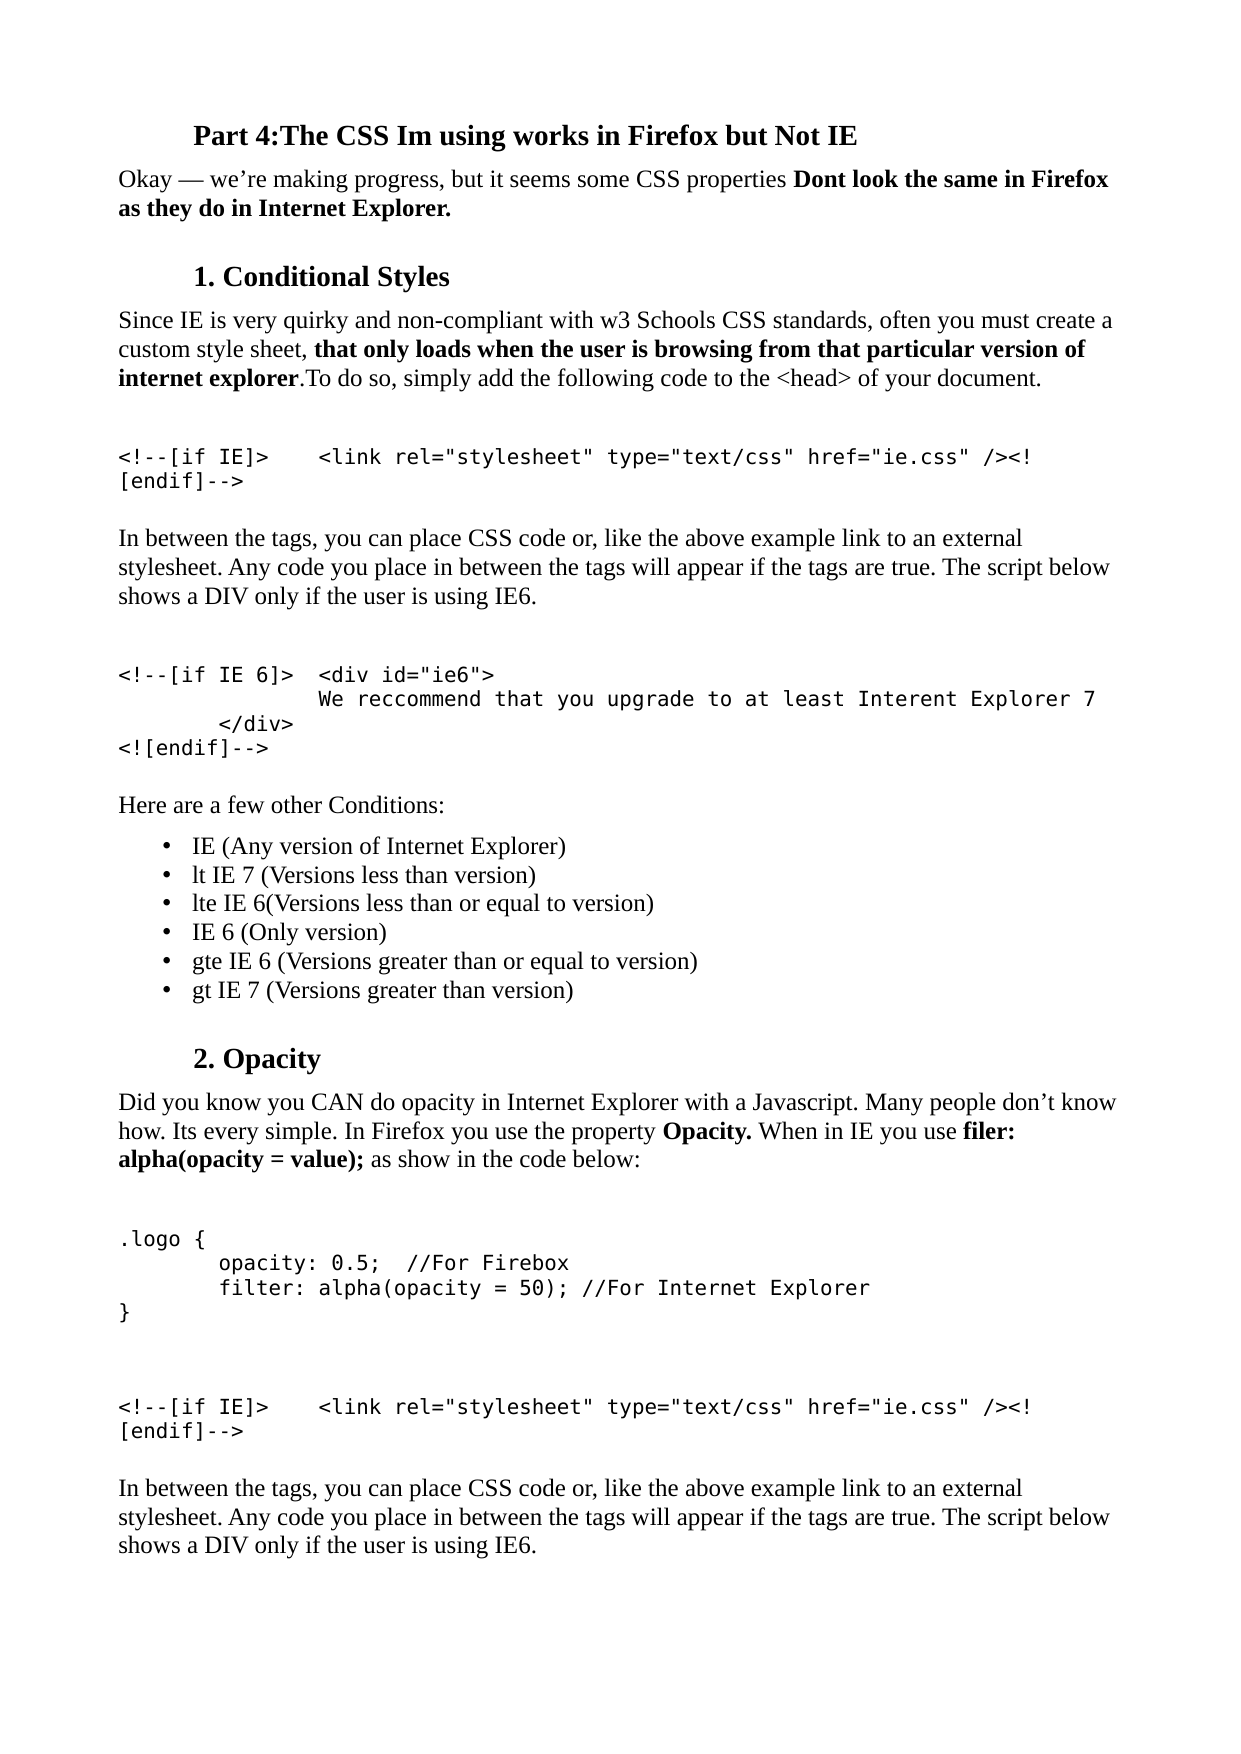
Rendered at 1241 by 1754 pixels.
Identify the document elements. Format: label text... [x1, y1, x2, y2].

list lt IE 7 (Versions less than version) [162, 860, 1122, 888]
text In between the tags, you can place CSS code or, like the above example link to an external stylesheet. Any code you place in between the tags will appear if the tags are true. The script below shows a DIV only if the user is using IE6. [118, 1473, 1122, 1559]
text <!--[if IE]> <link rel="stylesheet" type="text/css" href="ie.css" /><![endif]--> [118, 1395, 1122, 1443]
text <!--[if IE]> <link rel="stylesheet" type="text/css" href="ie.css" /><![endif]--> [118, 445, 1122, 494]
list lte IE 6(Versions less than or equal to version) [162, 888, 1122, 917]
text We reccommend that you upgrade to at least Interent Explorer 7 [118, 687, 1122, 712]
text Here are a few other Conditions: [118, 790, 1122, 818]
subtitle 1. Conditional Styles [118, 259, 1122, 293]
subtitle 2. Opacity [118, 1041, 1122, 1074]
text opacity: 0.5; //For Firebox [118, 1251, 1122, 1276]
text filter: alpha(opacity = 50); //For Internet Explorer [118, 1276, 1122, 1300]
list IE (Any version of Internet Explorer) [162, 831, 1122, 860]
list gt IE 7 (Versions greater than version) [162, 975, 1122, 1003]
text Okay — we’re making progress, but it seems some CSS properties Dont look the same in Firefox as they do in Internet Explorer. [118, 164, 1122, 222]
text } [118, 1300, 1122, 1324]
subtitle Part 4:The CSS Im using works in Firefox but Not IE [118, 118, 1122, 152]
text In between the tags, you can place CSS code or, like the above example link to an external stylesheet. Any code you place in between the tags will appear if the tags are true. The script below shows a DIV only if the user is using IE6. [118, 523, 1122, 609]
list gte IE 6 (Versions greater than or equal to version) [162, 946, 1122, 975]
text </div> [118, 712, 1122, 736]
text Since IE is very quirky and non-compliant with w3 Schools CSS standards, often you must create a custom style sheet, that only loads when the user is browsing from that particular version of internet explorer.To do so, simply add the following code to the <head> of your document. [118, 305, 1122, 391]
text Did you know you CAN do opacity in Internet Explorer with a Javascript. Many people don’t know how. Its every simple. In Firefox you use the property Opacity. When in IE you use filer: alpha(opacity = value); as show in the code below: [118, 1087, 1122, 1173]
text <!--[if IE 6]> <div id="ie6"> [118, 663, 1122, 687]
list IE 6 (Only version) [162, 917, 1122, 946]
text <![endif]--> [118, 736, 1122, 760]
text .logo { [118, 1227, 1122, 1251]
